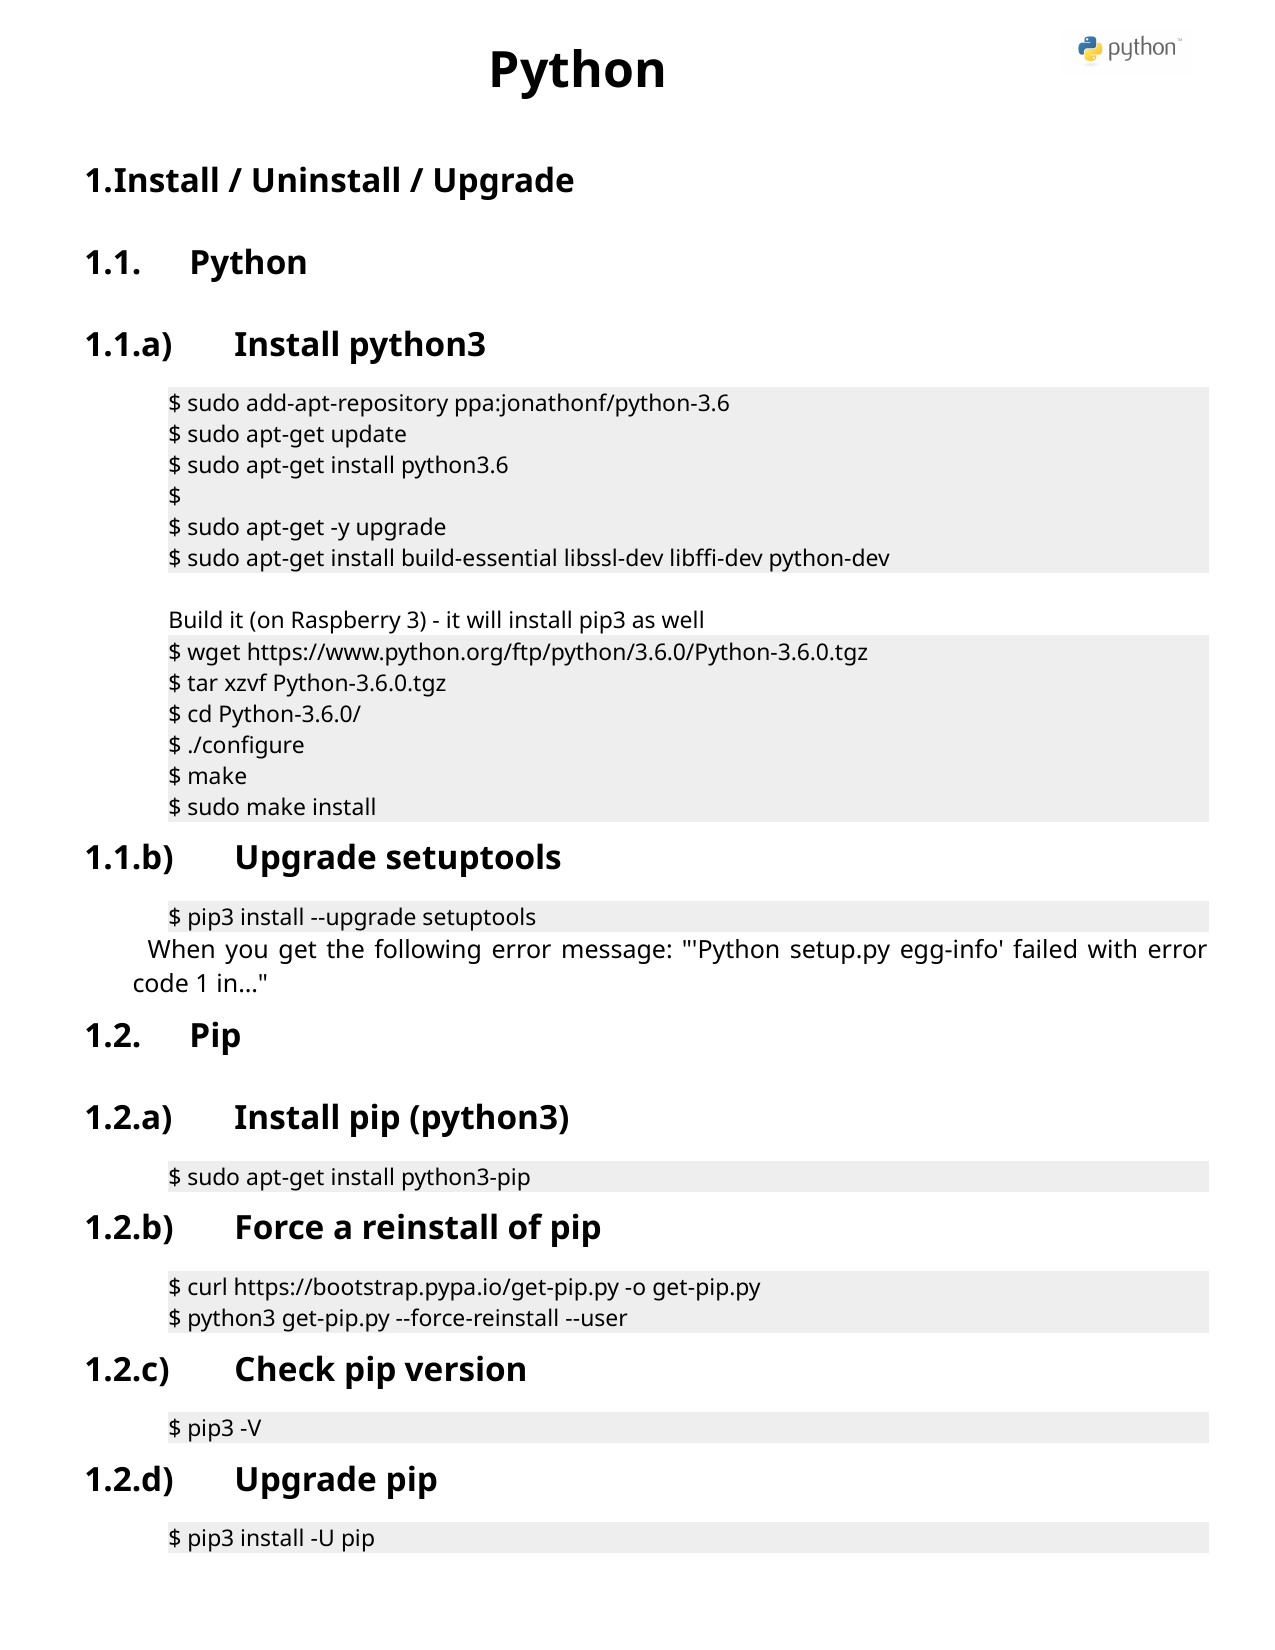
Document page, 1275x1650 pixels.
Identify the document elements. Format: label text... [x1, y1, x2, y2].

subtitle Upgrade setuptools [84, 834, 1209, 880]
subtitle Install / Uninstall / Upgrade [84, 156, 1209, 202]
text $ make [168, 759, 1209, 791]
text $ sudo apt-get update [168, 418, 1209, 449]
text $ pip3 install -U pip [168, 1522, 1209, 1553]
text $ sudo apt-get install python3.6 [168, 449, 1209, 480]
subtitle Upgrade pip [84, 1455, 1209, 1501]
text When you get the following error message: "'Python setup.py egg-info' failed with error code 1 in..." [132, 932, 1209, 1000]
text $ ./configure [168, 728, 1209, 759]
text Build it (on Raspberry 3) - it will install pip3 as well [168, 604, 1209, 635]
text $ sudo make install [168, 791, 1209, 822]
subtitle Install pip (python3) [84, 1094, 1209, 1140]
text $ tar xzvf Python-3.6.0.tgz [168, 666, 1209, 697]
text $ [168, 480, 1209, 511]
subtitle Install python3 [84, 320, 1209, 366]
picture [1061, 29, 1192, 74]
text $ cd Python-3.6.0/ [168, 697, 1209, 728]
text $ pip3 -V [168, 1412, 1209, 1443]
text $ sudo add-apt-repository ppa:jonathonf/python-3.6 [168, 387, 1209, 418]
subtitle Check pip version [84, 1345, 1209, 1391]
text $ sudo apt-get -y upgrade [168, 511, 1209, 542]
text $ pip3 install --upgrade setuptools [168, 901, 1209, 932]
title Python [84, 34, 1209, 102]
text $ sudo apt-get install python3-pip [168, 1161, 1209, 1192]
text $ wget https://www.python.org/ftp/python/3.6.0/Python-3.6.0.tgz [168, 635, 1209, 666]
subtitle Force a reinstall of pip [84, 1204, 1209, 1250]
text $ sudo apt-get install build-essential libssl-dev libffi-dev python-dev [168, 542, 1209, 573]
text $ python3 get-pip.py --force-reinstall --user [168, 1302, 1209, 1333]
subtitle Python [84, 238, 1209, 284]
text $ curl https://bootstrap.pypa.io/get-pip.py -o get-pip.py [168, 1271, 1209, 1302]
subtitle Pip [84, 1012, 1209, 1058]
